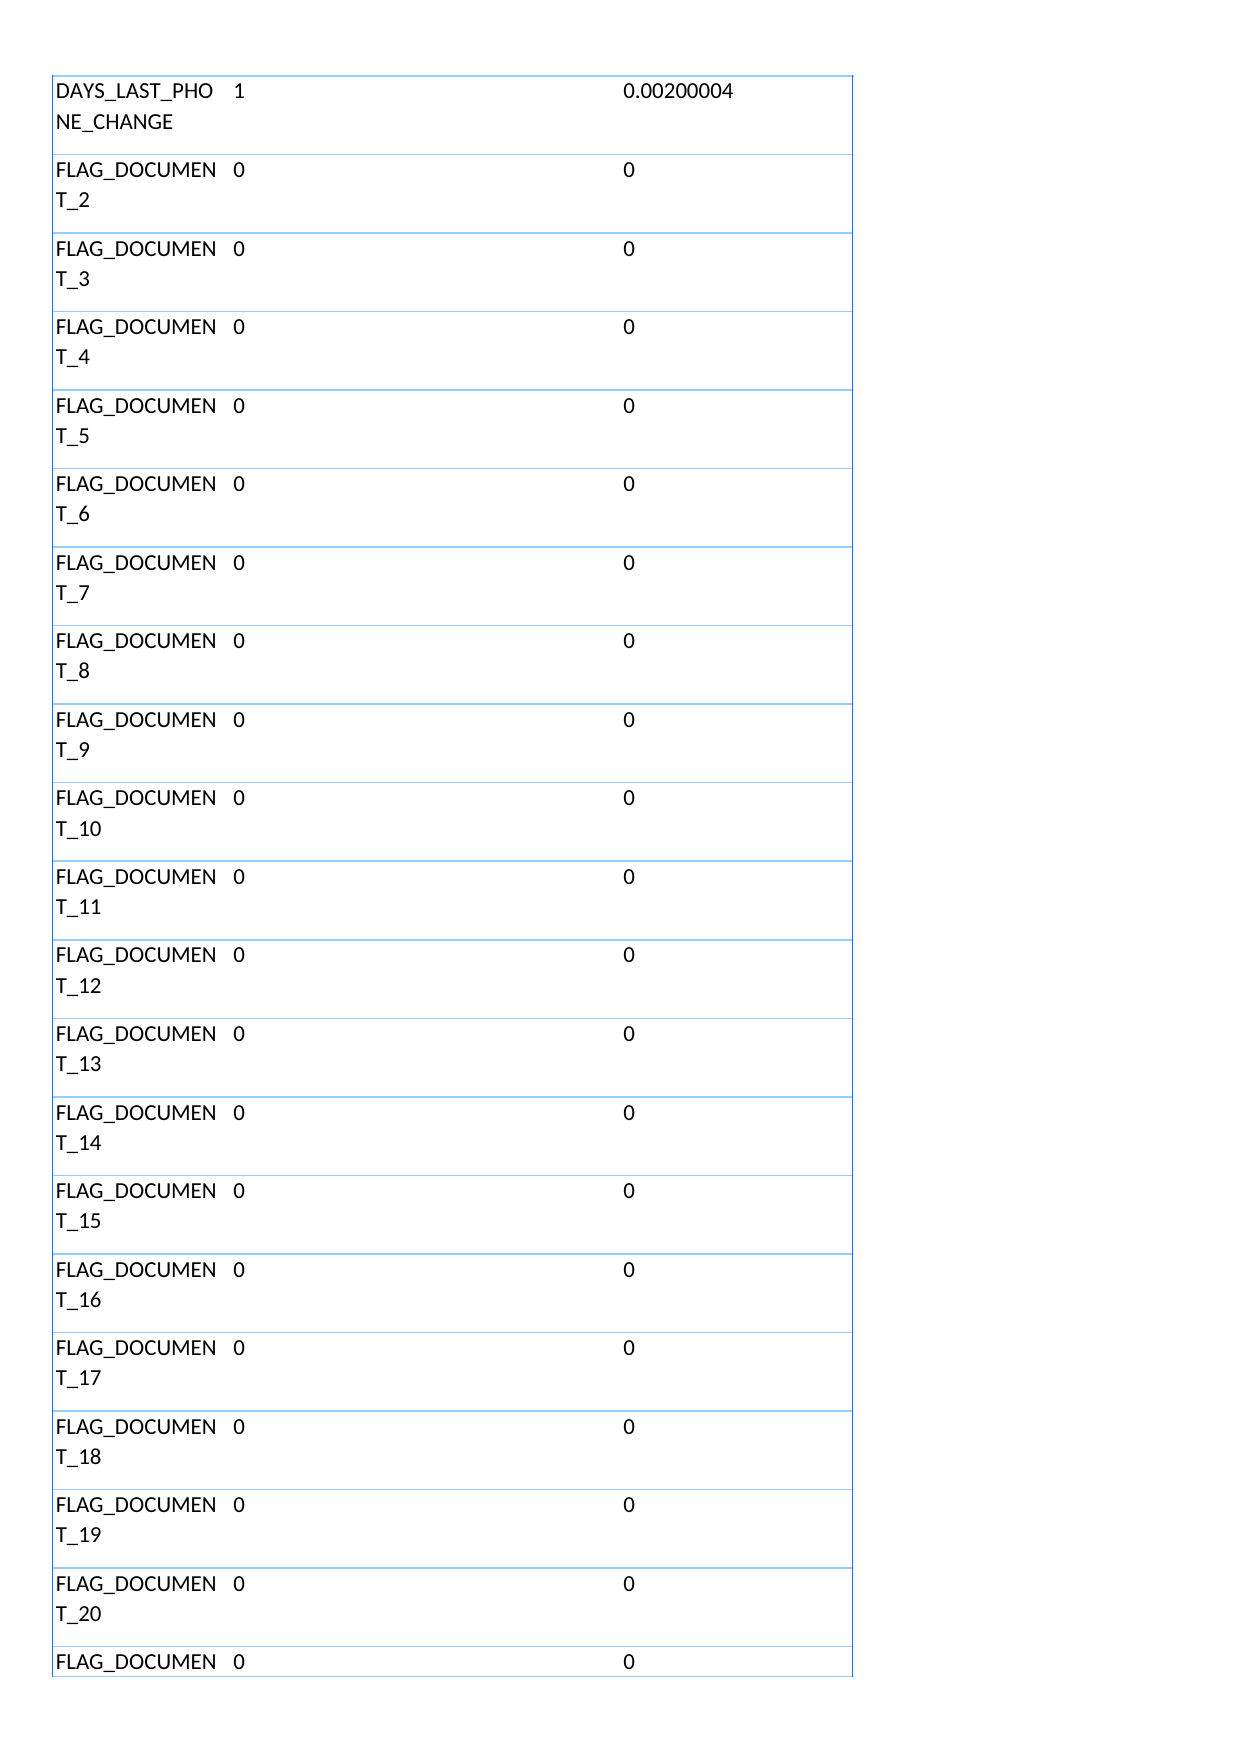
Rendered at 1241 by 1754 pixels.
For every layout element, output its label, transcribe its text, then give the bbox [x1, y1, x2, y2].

table_cell 1 [230, 77, 620, 153]
table_cell 0 [620, 1569, 852, 1646]
table_cell 0 [620, 1176, 852, 1253]
table_cell FLAG_DOCUMENT_16 [53, 1255, 230, 1332]
table_cell 0 [230, 1019, 620, 1096]
table_cell 0 [620, 705, 852, 782]
table_cell 0 [230, 941, 620, 1017]
table_cell 0 [230, 469, 620, 546]
table_cell 0 [230, 234, 620, 311]
table_cell 0 [230, 1255, 620, 1332]
table_cell 0 [620, 626, 852, 703]
table_cell FLAG_DOCUMENT_14 [53, 1098, 230, 1174]
table_cell 0 [230, 862, 620, 939]
table_cell 0 [620, 548, 852, 625]
table_cell FLAG_DOCUMENT_10 [53, 783, 230, 860]
table_cell FLAG_DOCUMENT_4 [53, 312, 230, 389]
table_cell 0 [230, 1569, 620, 1646]
table_cell 0 [620, 1412, 852, 1489]
table_cell 0 [620, 155, 852, 232]
table_cell FLAG_DOCUMENT_6 [53, 469, 230, 546]
table_cell 0 [620, 469, 852, 546]
table_cell FLAG_DOCUMENT_19 [53, 1490, 230, 1567]
table_cell FLAG_DOCUMENT_2 [53, 155, 230, 232]
table_cell 0 [620, 1647, 852, 1676]
table_cell FLAG_DOCUMEN [53, 1647, 230, 1676]
table_cell FLAG_DOCUMENT_8 [53, 626, 230, 703]
table_cell FLAG_DOCUMENT_18 [53, 1412, 230, 1489]
table_cell FLAG_DOCUMENT_20 [53, 1569, 230, 1646]
table_cell 0 [620, 234, 852, 311]
table_cell 0 [230, 783, 620, 860]
table_cell 0 [230, 155, 620, 232]
table_cell 0 [230, 1490, 620, 1567]
table_cell FLAG_DOCUMENT_11 [53, 862, 230, 939]
table_cell 0 [230, 391, 620, 468]
table_cell FLAG_DOCUMENT_5 [53, 391, 230, 468]
table_cell FLAG_DOCUMENT_15 [53, 1176, 230, 1253]
table_cell FLAG_DOCUMENT_12 [53, 941, 230, 1017]
table_cell DAYS_LAST_PHONE_CHANGE [53, 77, 230, 153]
table_cell 0 [620, 1333, 852, 1410]
table_cell 0 [230, 705, 620, 782]
table_cell FLAG_DOCUMENT_13 [53, 1019, 230, 1096]
table_cell 0 [620, 391, 852, 468]
table_cell 0 [620, 862, 852, 939]
table_cell 0 [620, 1255, 852, 1332]
table_cell 0 [620, 1019, 852, 1096]
table_cell FLAG_DOCUMENT_7 [53, 548, 230, 625]
table_cell 0 [230, 548, 620, 625]
table_cell 0 [620, 312, 852, 389]
table_cell 0 [230, 626, 620, 703]
table_cell 0 [230, 1333, 620, 1410]
table_cell 0 [620, 941, 852, 1017]
table_cell FLAG_DOCUMENT_3 [53, 234, 230, 311]
table_cell 0 [620, 1098, 852, 1174]
table_cell 0 [230, 312, 620, 389]
table_cell 0 [620, 783, 852, 860]
table_cell 0 [230, 1176, 620, 1253]
table_cell FLAG_DOCUMENT_17 [53, 1333, 230, 1410]
table_cell FLAG_DOCUMENT_9 [53, 705, 230, 782]
table_cell 0.00200004 [620, 77, 852, 153]
table_cell 0 [620, 1490, 852, 1567]
table_cell 0 [230, 1412, 620, 1489]
table_cell 0 [230, 1647, 620, 1676]
table_cell 0 [230, 1098, 620, 1174]
